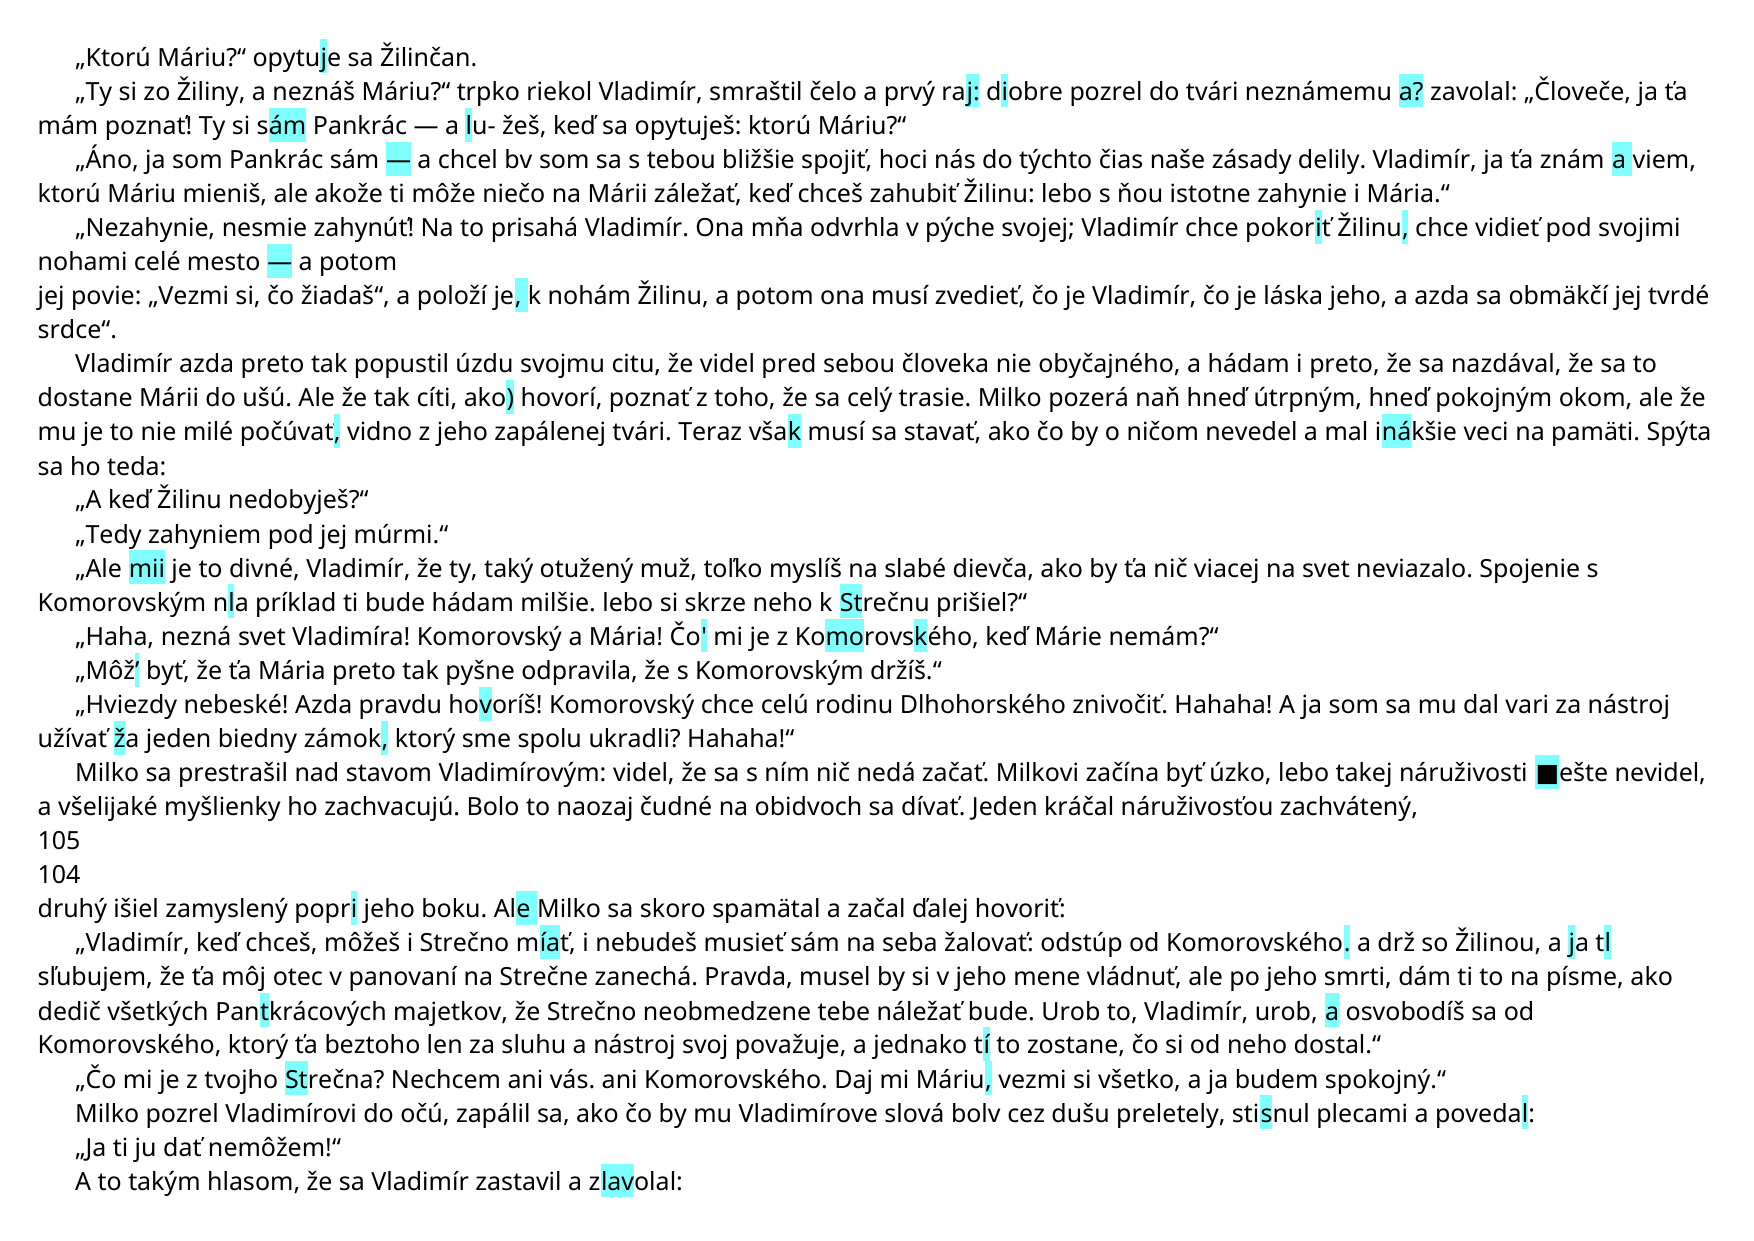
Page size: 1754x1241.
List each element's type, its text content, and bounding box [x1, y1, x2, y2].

text „Ale mii je to divné, Vladimír, že ty, taký otužený muž, toľko myslíš na slabé dievča, ako by ťa nič viacej na svet neviazalo. Spojenie s Komorovským nla príklad ti bude hádam milšie. lebo si skrze neho k Strečnu prišiel?“ [37, 550, 1716, 618]
text druhý išiel zamyslený popri jeho boku. Ale Milko sa skoro spamätal a začal ďalej hovoriť: [37, 891, 1716, 925]
text Milko sa prestrašil nad stavom Vladimírovým: videl, že sa s ním nič nedá začať. Milkovi začína byť úzko, lebo takej náruživosti ■ešte nevidel, a všelijaké myšlienky ho zachvacujú. Bolo to naozaj čudné na obidvoch sa dívať. Jeden kráčal náruživosťou zachvátený, [37, 755, 1716, 823]
text „Tedy zahyniem pod jej múrmi.“ [37, 516, 1716, 550]
text „Vladimír, keď chceš, môžeš i Strečno míať, i nebudeš musieť sám na seba žalovať: odstúp od Komorovského. a drž so Žilinou, a ja tl sľubujem, že ťa môj otec v panovaní na Strečne zanechá. Pravda, musel by si v jeho mene vládnuť, ale po jeho smrti, dám ti to na písme, ako dedič všetkých Pantkrácových majetkov, že Strečno neobmedzene tebe náležať bude. Urob to, Vladimír, urob, a osvobodíš sa od Komorovského, ktorý ťa beztoho len za sluhu a nástroj svoj považuje, a jednako tí to zostane, čo si od neho dostal.“ [37, 925, 1716, 1061]
text „Môž’ byť, že ťa Mária preto tak pyšne odpravila, že s Komorovským držíš.“ [37, 652, 1716, 687]
text Vladimír azda preto tak popustil úzdu svojmu citu, že videl pred sebou človeka nie obyčajného, a hádam i preto, že sa nazdával, že sa to dostane Márii do ušú. Ale že tak cíti, ako) hovorí, poznať z toho, že sa celý trasie. Milko pozerá naň hneď útrpným, hneď pokojným okom, ale že mu je to nie milé počúvať, vidno z jeho zapálenej tvári. Teraz však musí sa stavať, ako čo by o ničom nevedel a mal inákšie veci na pamäti. Spýta sa ho teda: [37, 346, 1716, 482]
text A to takým hlasom, že sa Vladimír zastavil a zlavolal: [37, 1163, 1716, 1197]
text „Nezahynie, nesmie zahynúť! Na to prisahá Vladimír. Ona mňa odvrhla v pýche svojej; Vladimír chce pokoriť Žilinu, chce vidieť pod svojimi nohami celé mesto — a potom [37, 210, 1716, 278]
text 105 [37, 823, 1716, 857]
text „Čo mi je z tvojho Strečna? Nechcem ani vás. ani Komorovského. Daj mi Máriu, vezmi si všetko, a ja budem spokojný.“ [37, 1061, 1716, 1095]
text „Ja ti ju dať nemôžem!“ [37, 1129, 1716, 1163]
text Milko pozrel Vladimírovi do očú, zapálil sa, ako čo by mu Vladimírove slová bolv cez dušu preletely, stisnul plecami a povedal: [37, 1095, 1716, 1129]
text „Ty si zo Žiliny, a neznáš Máriu?“ trpko riekol Vladimír, smraštil čelo a prvý raj: diobre pozrel do tvári neznámemu a? zavolal: „Človeče, ja ťa mám poznať! Ty si sám Pankrác — a lu- žeš, keď sa opytuješ: ktorú Máriu?“ [37, 73, 1716, 142]
text jej povie: „Vezmi si, čo žiadaš“, a položí je, k nohám Žilinu, a potom ona musí zvedieť, čo je Vladimír, čo je láska jeho, a azda sa obmäkčí jej tvrdé srdce“. [37, 278, 1716, 346]
text „Hviezdy nebeské! Azda pravdu hovoríš! Komorovský chce celú rodinu Dlhohorského znivočiť. Hahaha! A ja som sa mu dal vari za nástroj užívať ža jeden biedny zámok, ktorý sme spolu ukradli? Hahaha!“ [37, 687, 1716, 755]
text „A keď Žilinu nedobyješ?“ [37, 482, 1716, 516]
text 104 [37, 857, 1716, 891]
text „Ktorú Máriu?“ opytuje sa Žilinčan. [37, 39, 1716, 73]
text „Áno, ja som Pankrác sám — a chcel bv som sa s tebou bližšie spojiť, hoci nás do týchto čias naše zásady delily. Vladimír, ja ťa znám a viem, ktorú Máriu mieniš, ale akože ti môže niečo na Márii záležať, keď chceš zahubiť Žilinu: lebo s ňou istotne zahynie i Mária.“ [37, 142, 1716, 210]
text „Haha, nezná svet Vladimíra! Komorovský a Mária! Čo' mi je z Komorovského, keď Márie nemám?“ [37, 618, 1716, 652]
